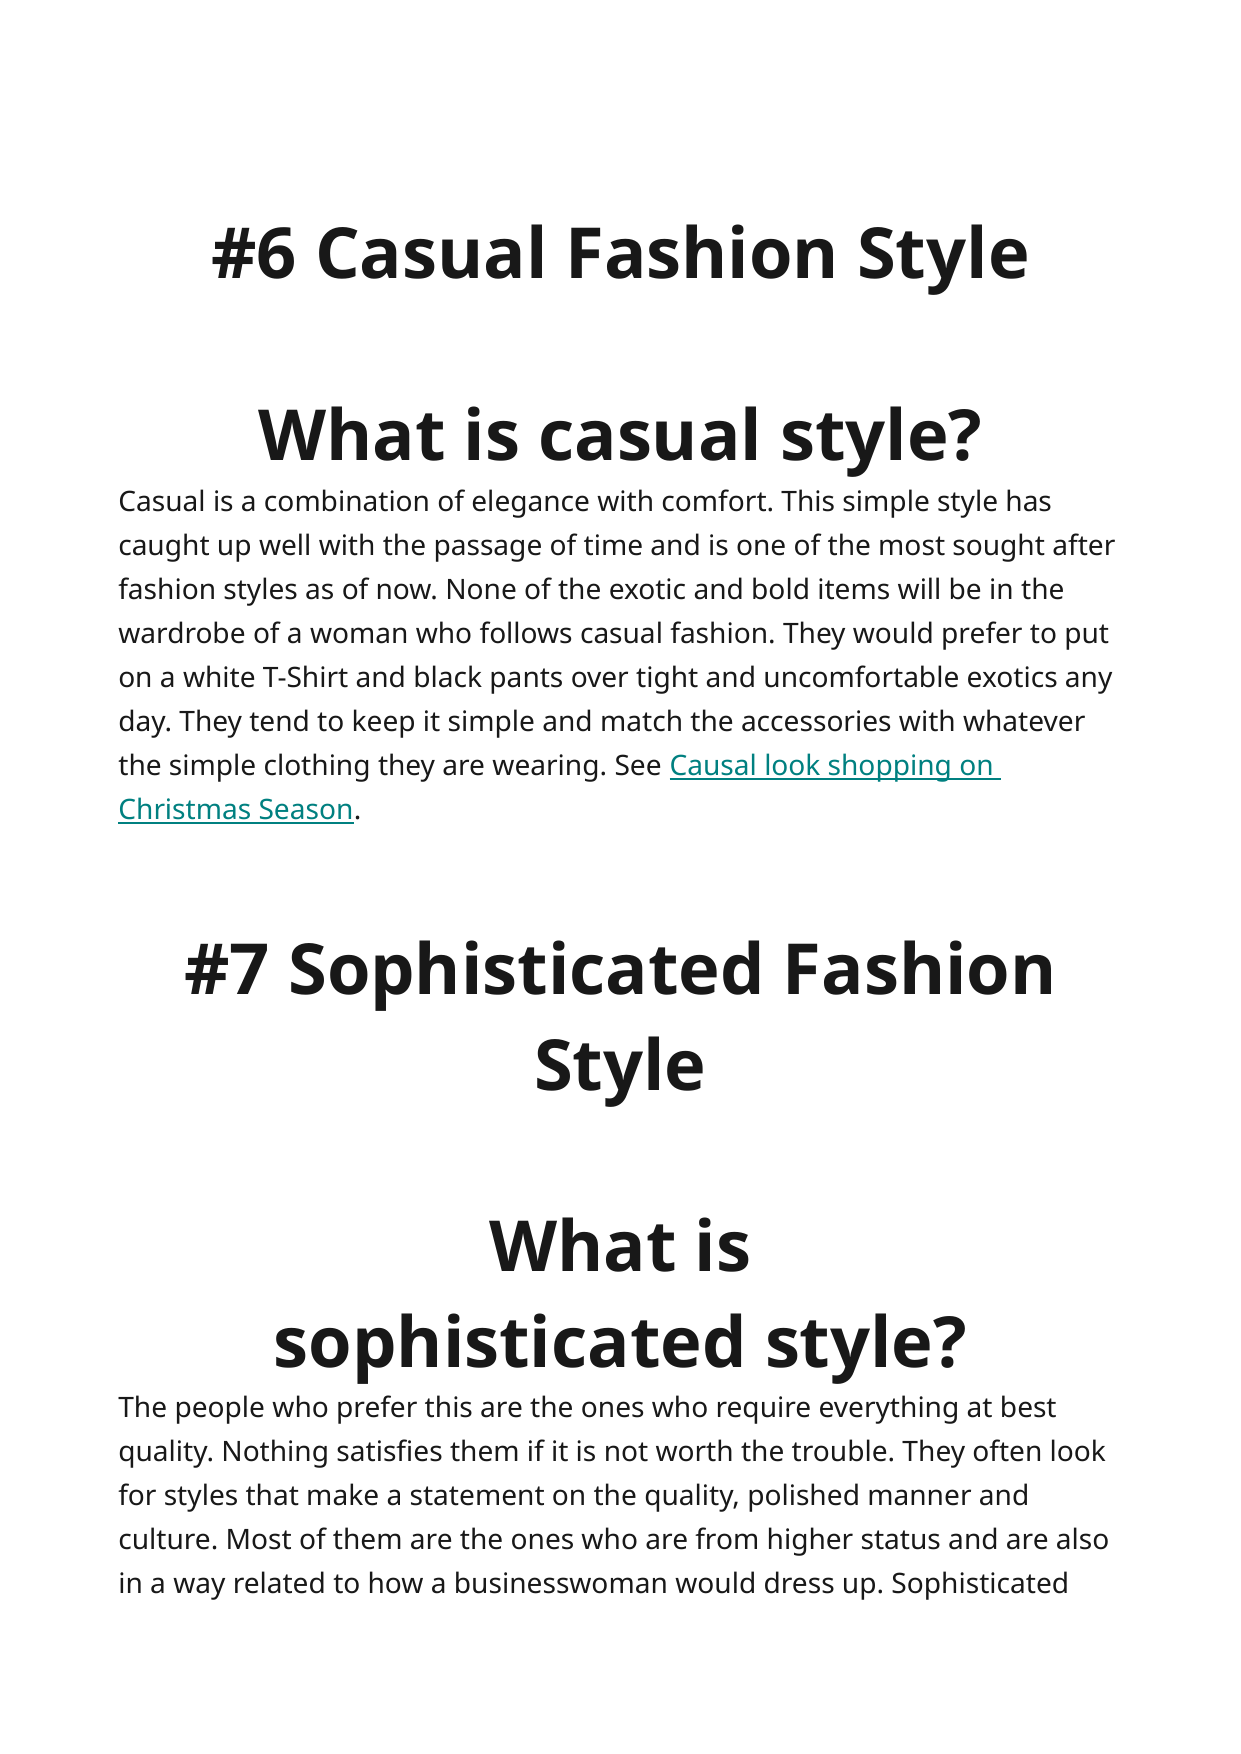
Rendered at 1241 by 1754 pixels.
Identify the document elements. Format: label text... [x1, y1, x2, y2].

subtitle #7 Sophisticated Fashion Style [134, 919, 1106, 1110]
subtitle What is sophisticated style? [134, 1196, 1106, 1387]
text Casual is a combination of elegance with comfort. This simple style has caught up well with the passage of time and is one of the most sought after fashion styles as of now. None of the exotic and bold items will be in the wardrobe of a woman who follows casual fashion. They would prefer to put on a white T-Shirt and black pants over tight and uncomfortable exotics any day. They tend to keep it simple and match the accessories with whatever the simple clothing they are wearing. See Causal look shopping on Christmas Season. [118, 481, 1122, 828]
subtitle #6 Casual Fashion Style [134, 204, 1106, 299]
subtitle What is casual style? [134, 385, 1106, 481]
text The people who prefer this are the ones who require everything at best quality. Nothing satisfies them if it is not worth the trouble. They often look for styles that make a statement on the quality, polished manner and culture. Most of them are the ones who are from higher status and are also in a way related to how a businesswoman would dress up. Sophisticated [118, 1387, 1122, 1602]
